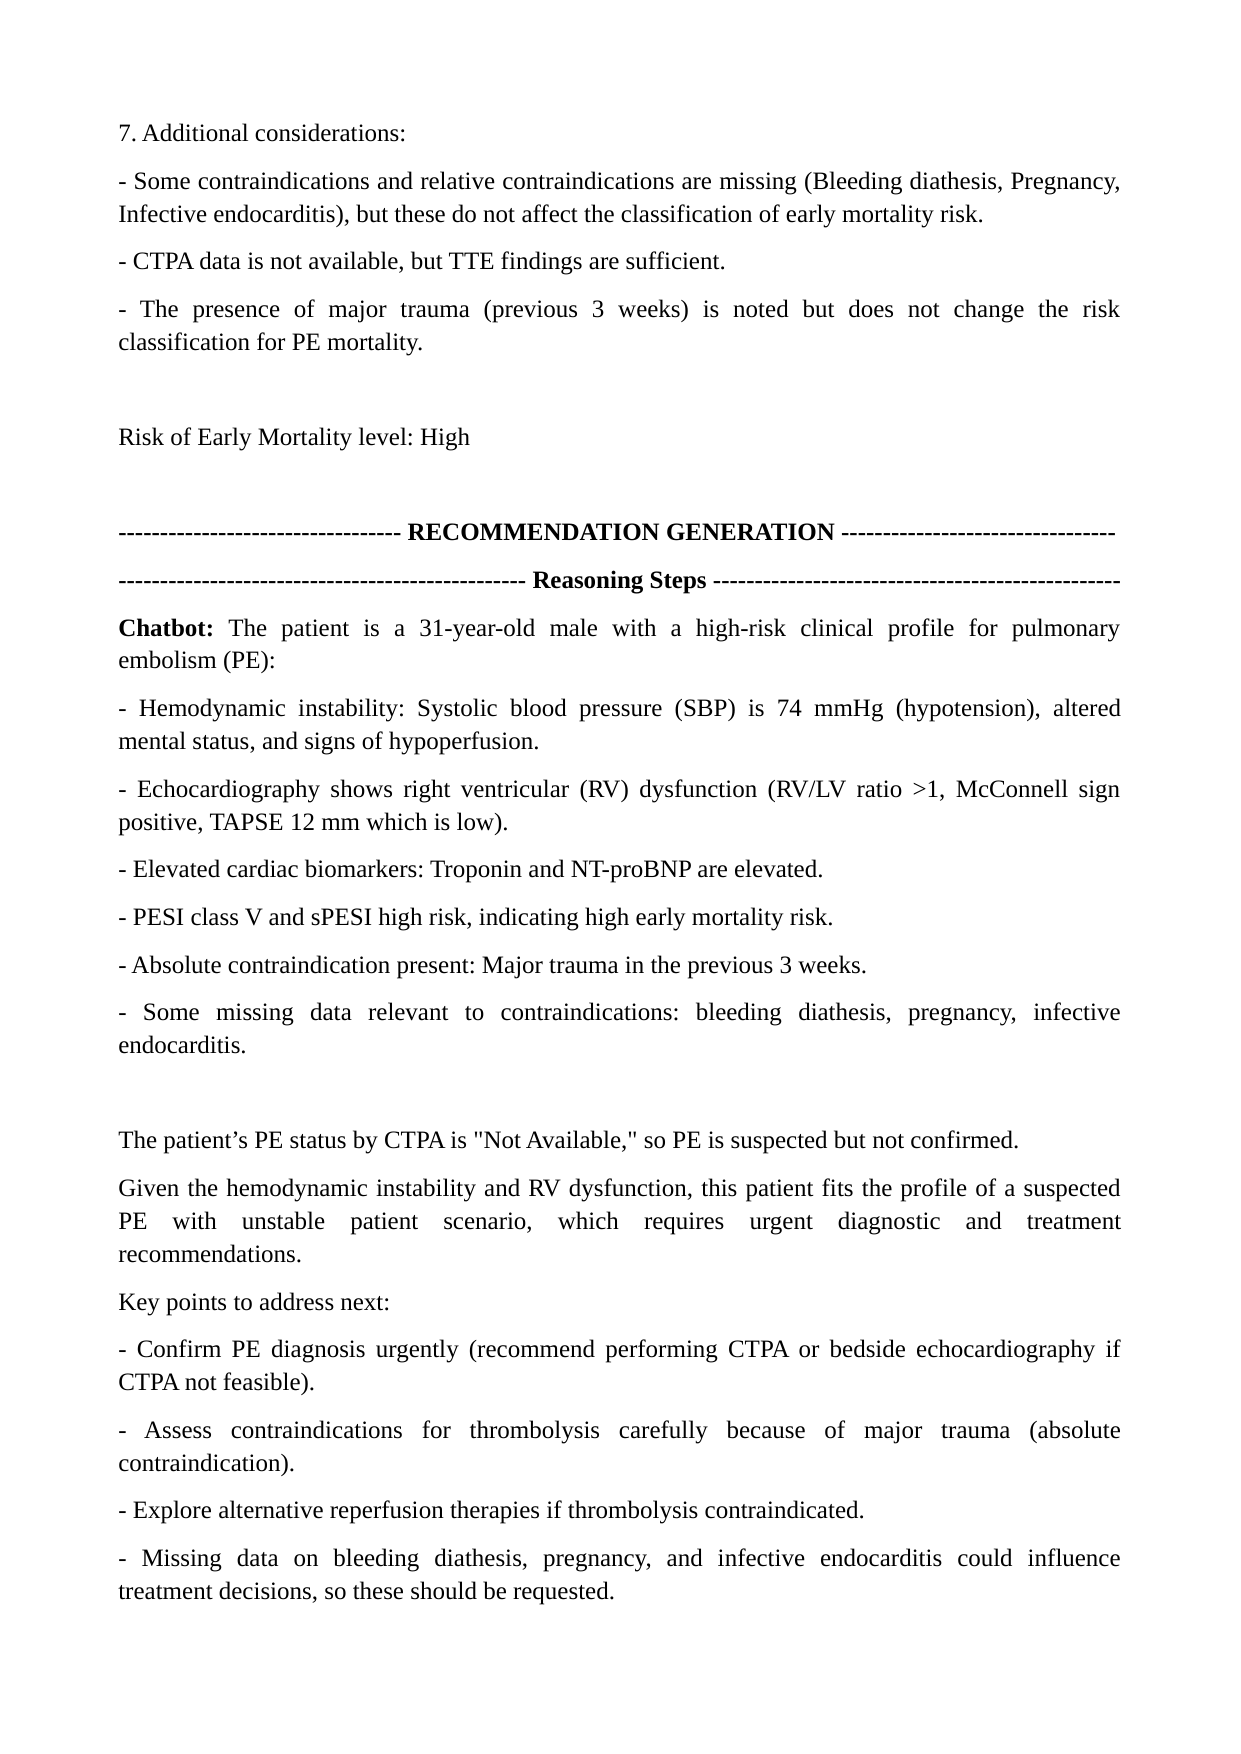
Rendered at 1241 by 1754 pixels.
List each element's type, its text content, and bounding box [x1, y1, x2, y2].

text ---------------------------------- RECOMMENDATION GENERATION --------------------------------- [118, 517, 1122, 546]
text Chatbot: The patient is a 31-year-old male with a high-risk clinical profile for pulmonary embolism (PE): [118, 613, 1122, 674]
text The patient’s PE status by CTPA is "Not Available," so PE is suspected but not confirmed. [118, 1126, 1122, 1154]
text 7. Additional considerations: [118, 118, 1122, 147]
text - PESI class V and sPESI high risk, indicating high early mortality risk. [118, 902, 1122, 931]
text - Elevated cardiac biomarkers: Troponin and NT-proBNP are elevated. [118, 854, 1122, 883]
text - Some contraindications and relative contraindications are missing (Bleeding diathesis, Pregnancy, Infective endocarditis), but these do not affect the classification of early mortality risk. [118, 166, 1122, 227]
text - The presence of major trauma (previous 3 weeks) is noted but does not change the risk classification for PE mortality. [118, 294, 1122, 356]
text - Explore alternative reperfusion therapies if thrombolysis contraindicated. [118, 1496, 1122, 1524]
text Key points to address next: [118, 1287, 1122, 1316]
text - CTPA data is not available, but TTE findings are sufficient. [118, 246, 1122, 275]
text - Echocardiography shows right ventricular (RV) dysfunction (RV/LV ratio >1, McConnell sign positive, TAPSE 12 mm which is low). [118, 774, 1122, 836]
text - Missing data on bleeding diathesis, pregnancy, and infective endocarditis could influence treatment decisions, so these should be requested. [118, 1543, 1122, 1605]
text - Some missing data relevant to contraindications: bleeding diathesis, pregnancy, infective endocarditis. [118, 997, 1122, 1059]
text - Hemodynamic instability: Systolic blood pressure (SBP) is 74 mmHg (hypotension), altered mental status, and signs of hypoperfusion. [118, 693, 1122, 755]
text - Absolute contraindication present: Major trauma in the previous 3 weeks. [118, 950, 1122, 978]
text Given the hemodynamic instability and RV dysfunction, this patient fits the profile of a suspected PE with unstable patient scenario, which requires urgent diagnostic and treatment recommendations. [118, 1173, 1122, 1268]
text - Assess contraindications for thrombolysis carefully because of major trauma (absolute contraindication). [118, 1415, 1122, 1477]
text ------------------------------------------------- Reasoning Steps ------------------------------------------------- [118, 565, 1122, 594]
text Risk of Early Mortality level: High [118, 422, 1122, 451]
text - Confirm PE diagnosis urgently (recommend performing CTPA or bedside echocardiography if CTPA not feasible). [118, 1334, 1122, 1396]
